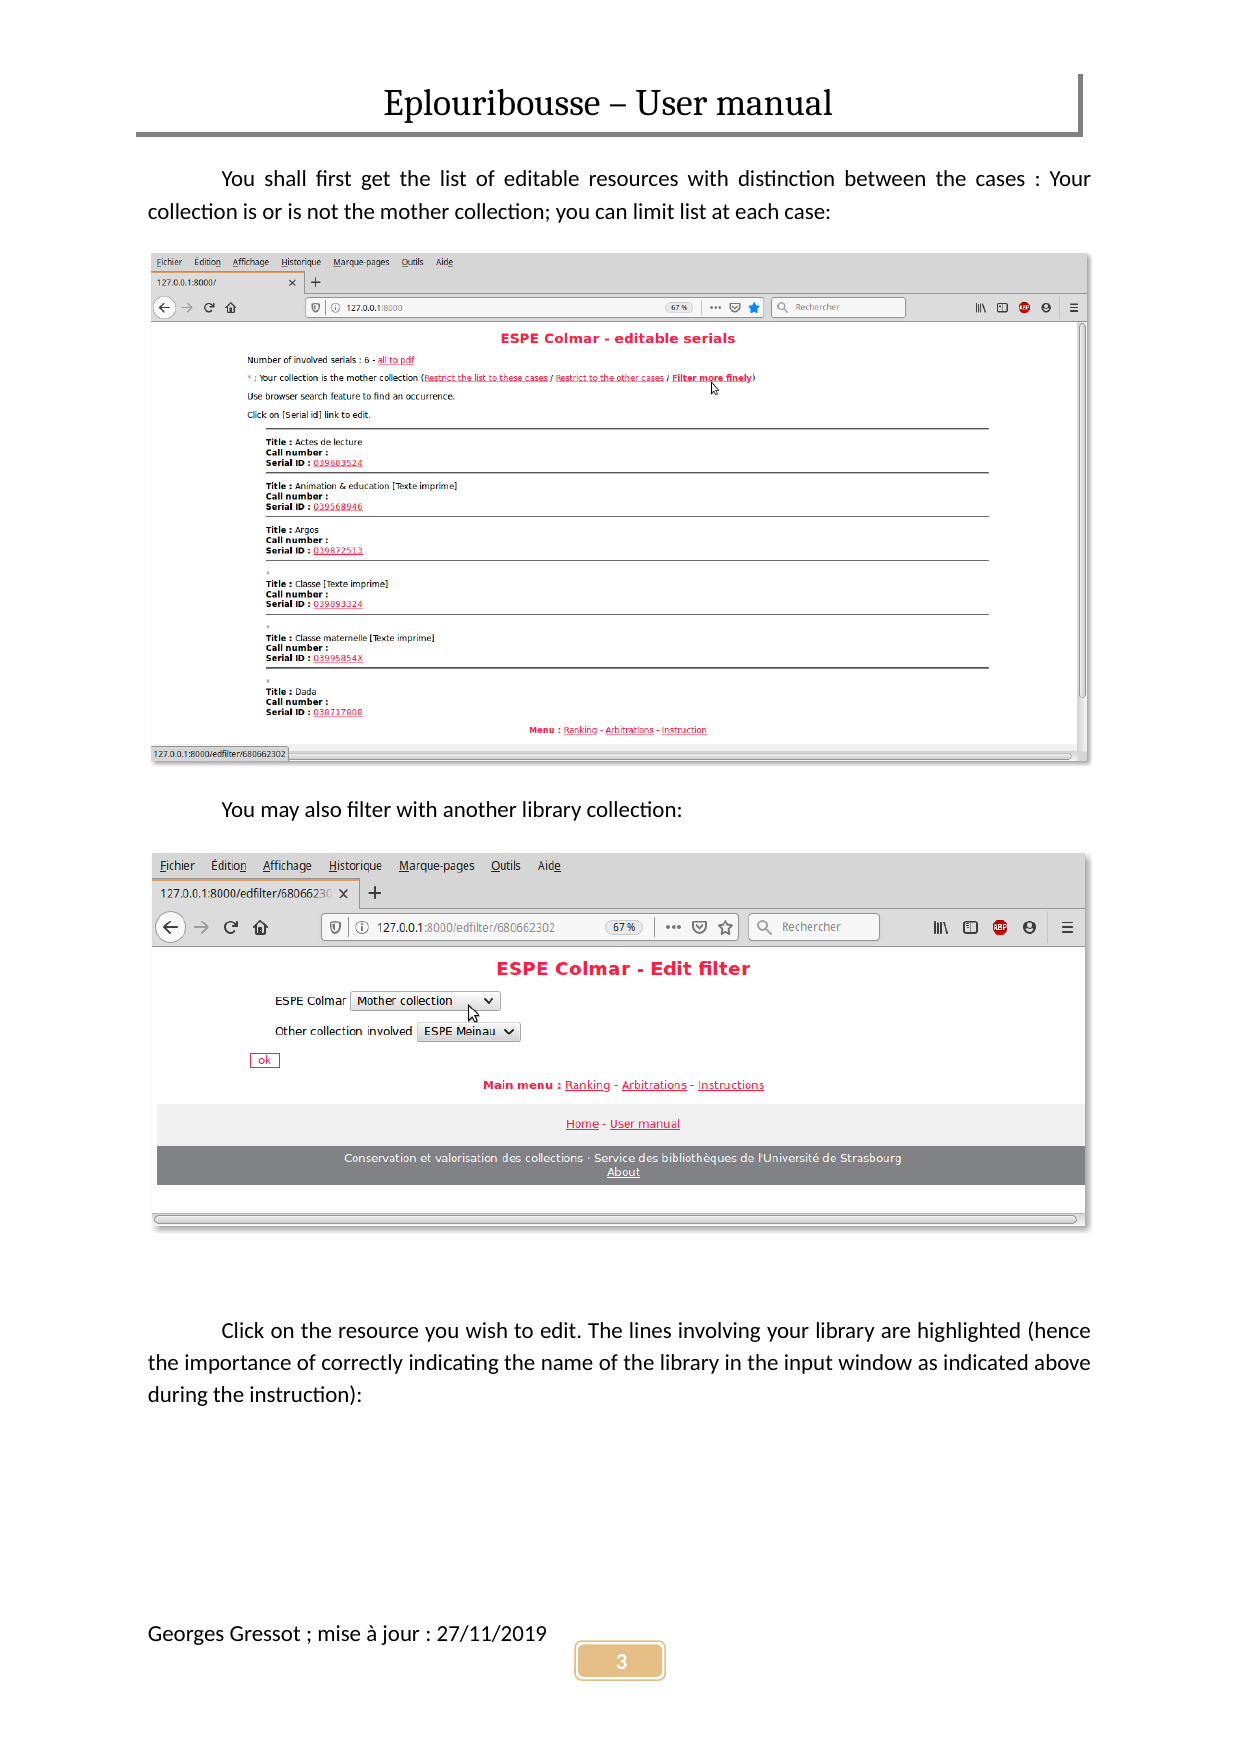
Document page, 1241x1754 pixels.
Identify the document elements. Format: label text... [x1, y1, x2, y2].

text Click on the resource you wish to edit. The lines involving your library are highlighted (hence the importance of correctly indicating the name of the library in the input window as indicated above during the instruction): [148, 1316, 1093, 1408]
picture [147, 848, 1093, 1234]
text You may also filter with another library collection: [148, 767, 1093, 823]
picture [147, 249, 1093, 767]
text You shall first get the list of editable resources with distinction between the cases : Your collection is or is not the mother collection; you can limit list at each case: [148, 164, 1093, 225]
